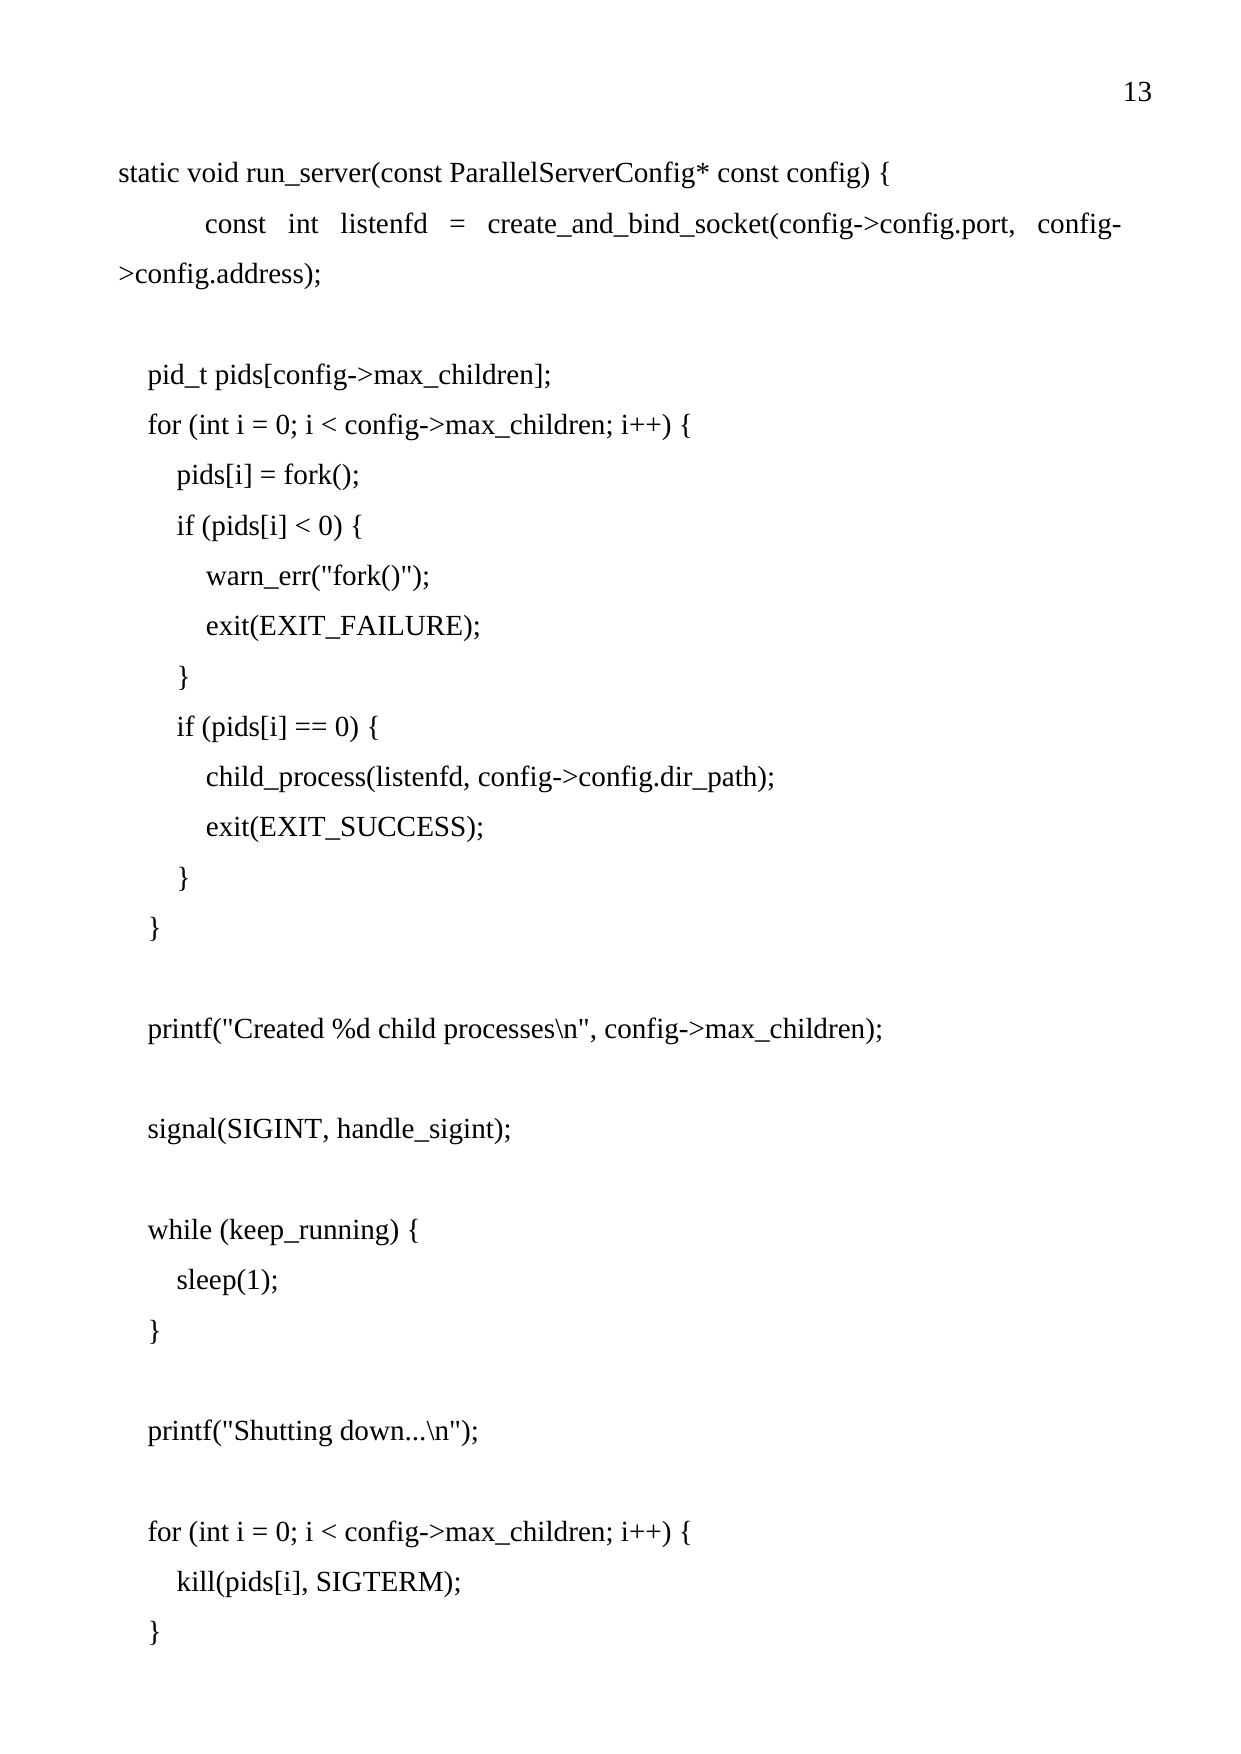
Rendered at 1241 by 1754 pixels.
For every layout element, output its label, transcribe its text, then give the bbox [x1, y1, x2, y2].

text printf("Shutting down...\n"); [118, 1413, 1122, 1447]
text signal(SIGINT, handle_sigint); [118, 1111, 1122, 1145]
text static void run_server(const ParallelServerConfig* const config) { [118, 156, 1122, 189]
text for (int i = 0; i < config->max_children; i++) { [118, 1514, 1122, 1547]
text } [118, 659, 1122, 692]
text } [118, 910, 1122, 944]
text kill(pids[i], SIGTERM); [118, 1564, 1122, 1598]
text sleep(1); [118, 1262, 1122, 1296]
text } [118, 1614, 1122, 1648]
text exit(EXIT_FAILURE); [118, 608, 1122, 642]
text const int listenfd = create_and_bind_socket(config->config.port, config->config.address); [118, 206, 1122, 290]
text while (keep_running) { [118, 1212, 1122, 1246]
text warn_err("fork()"); [118, 558, 1122, 592]
text pids[i] = fork(); [118, 457, 1122, 491]
text for (int i = 0; i < config->max_children; i++) { [118, 407, 1122, 441]
text } [118, 1313, 1122, 1346]
text if (pids[i] == 0) { [118, 709, 1122, 742]
text } [118, 860, 1122, 893]
text if (pids[i] < 0) { [118, 508, 1122, 541]
text child_process(listenfd, config->config.dir_path); [118, 759, 1122, 793]
text pid_t pids[config->max_children]; [118, 357, 1122, 390]
text exit(EXIT_SUCCESS); [118, 809, 1122, 843]
text printf("Created %d child processes\n", config->max_children); [118, 1011, 1122, 1044]
